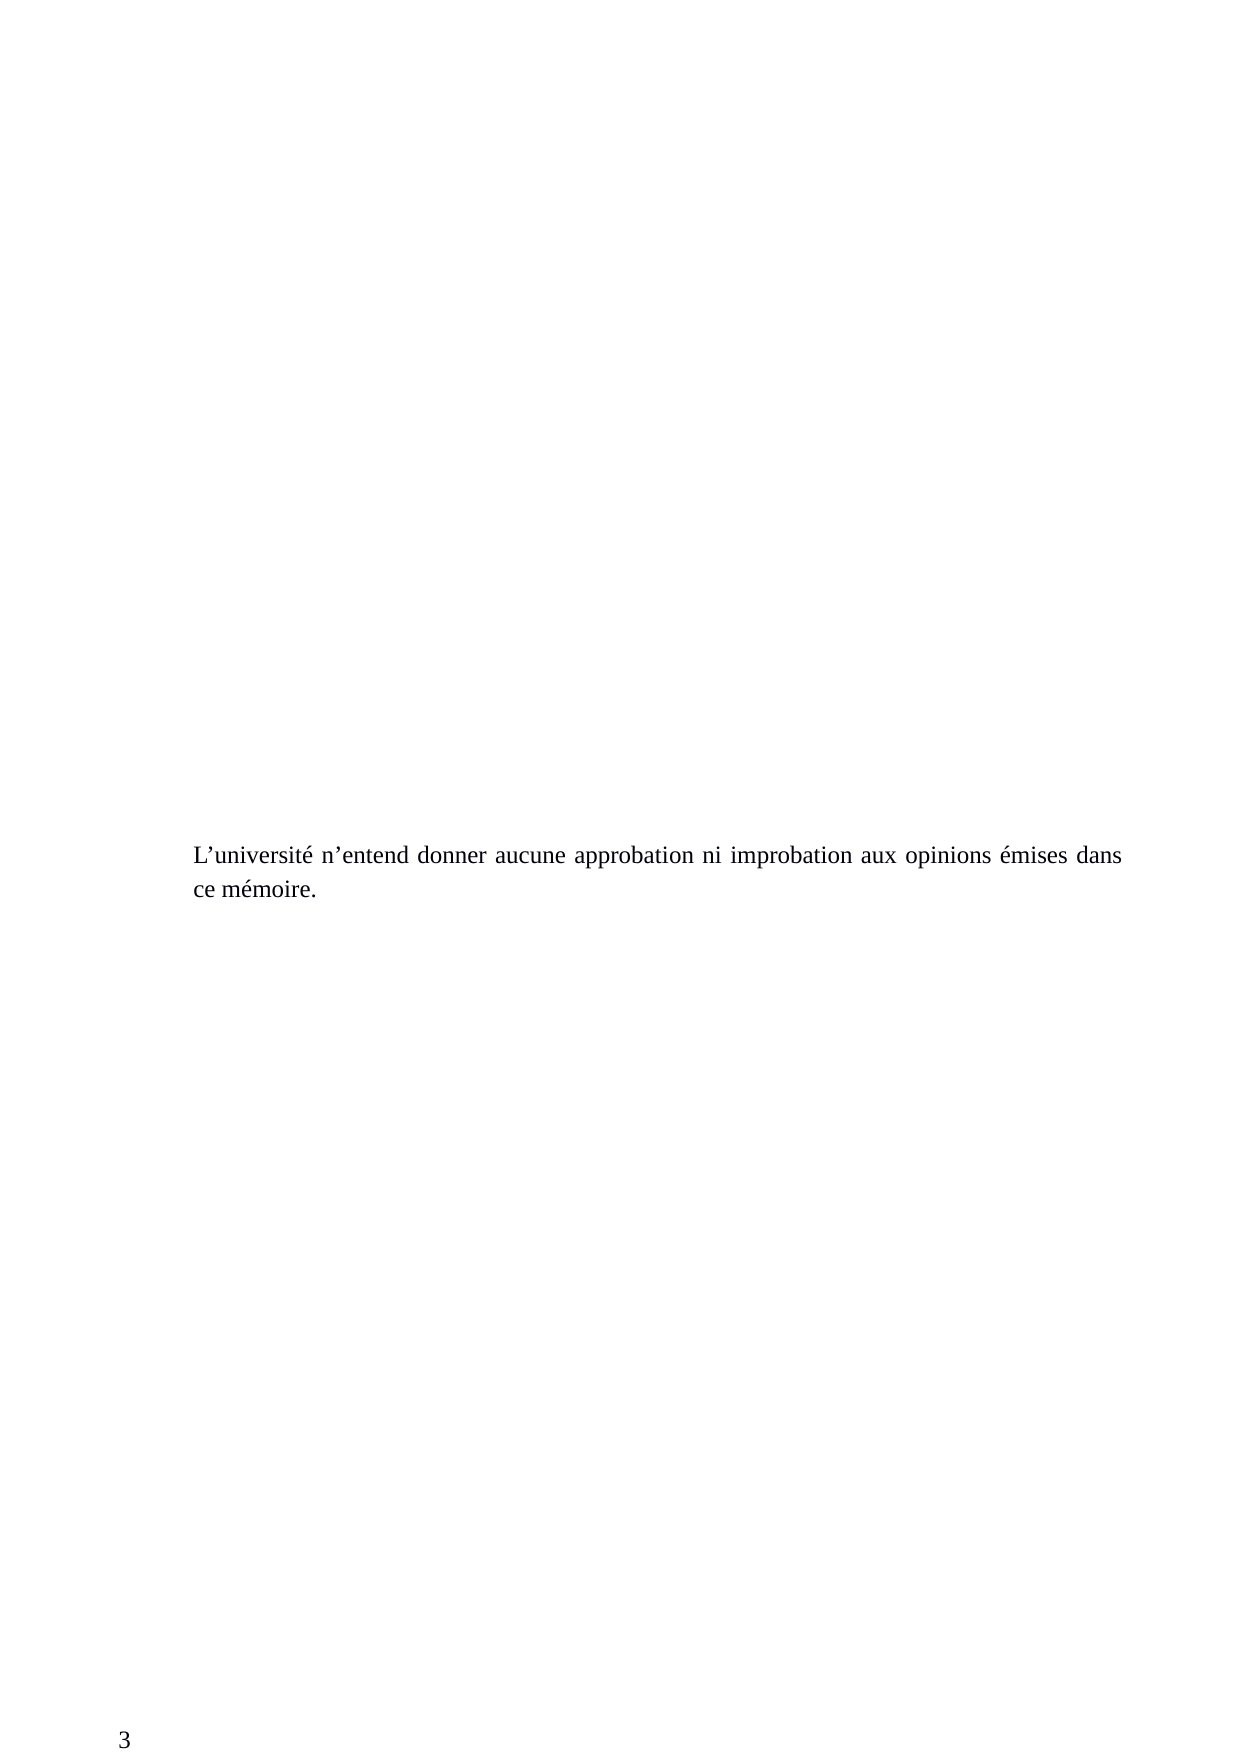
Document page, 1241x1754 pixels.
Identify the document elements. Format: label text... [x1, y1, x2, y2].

text L’université n’entend donner aucune approbation ni improbation aux opinions émises dans ce mémoire. [193, 840, 1122, 903]
